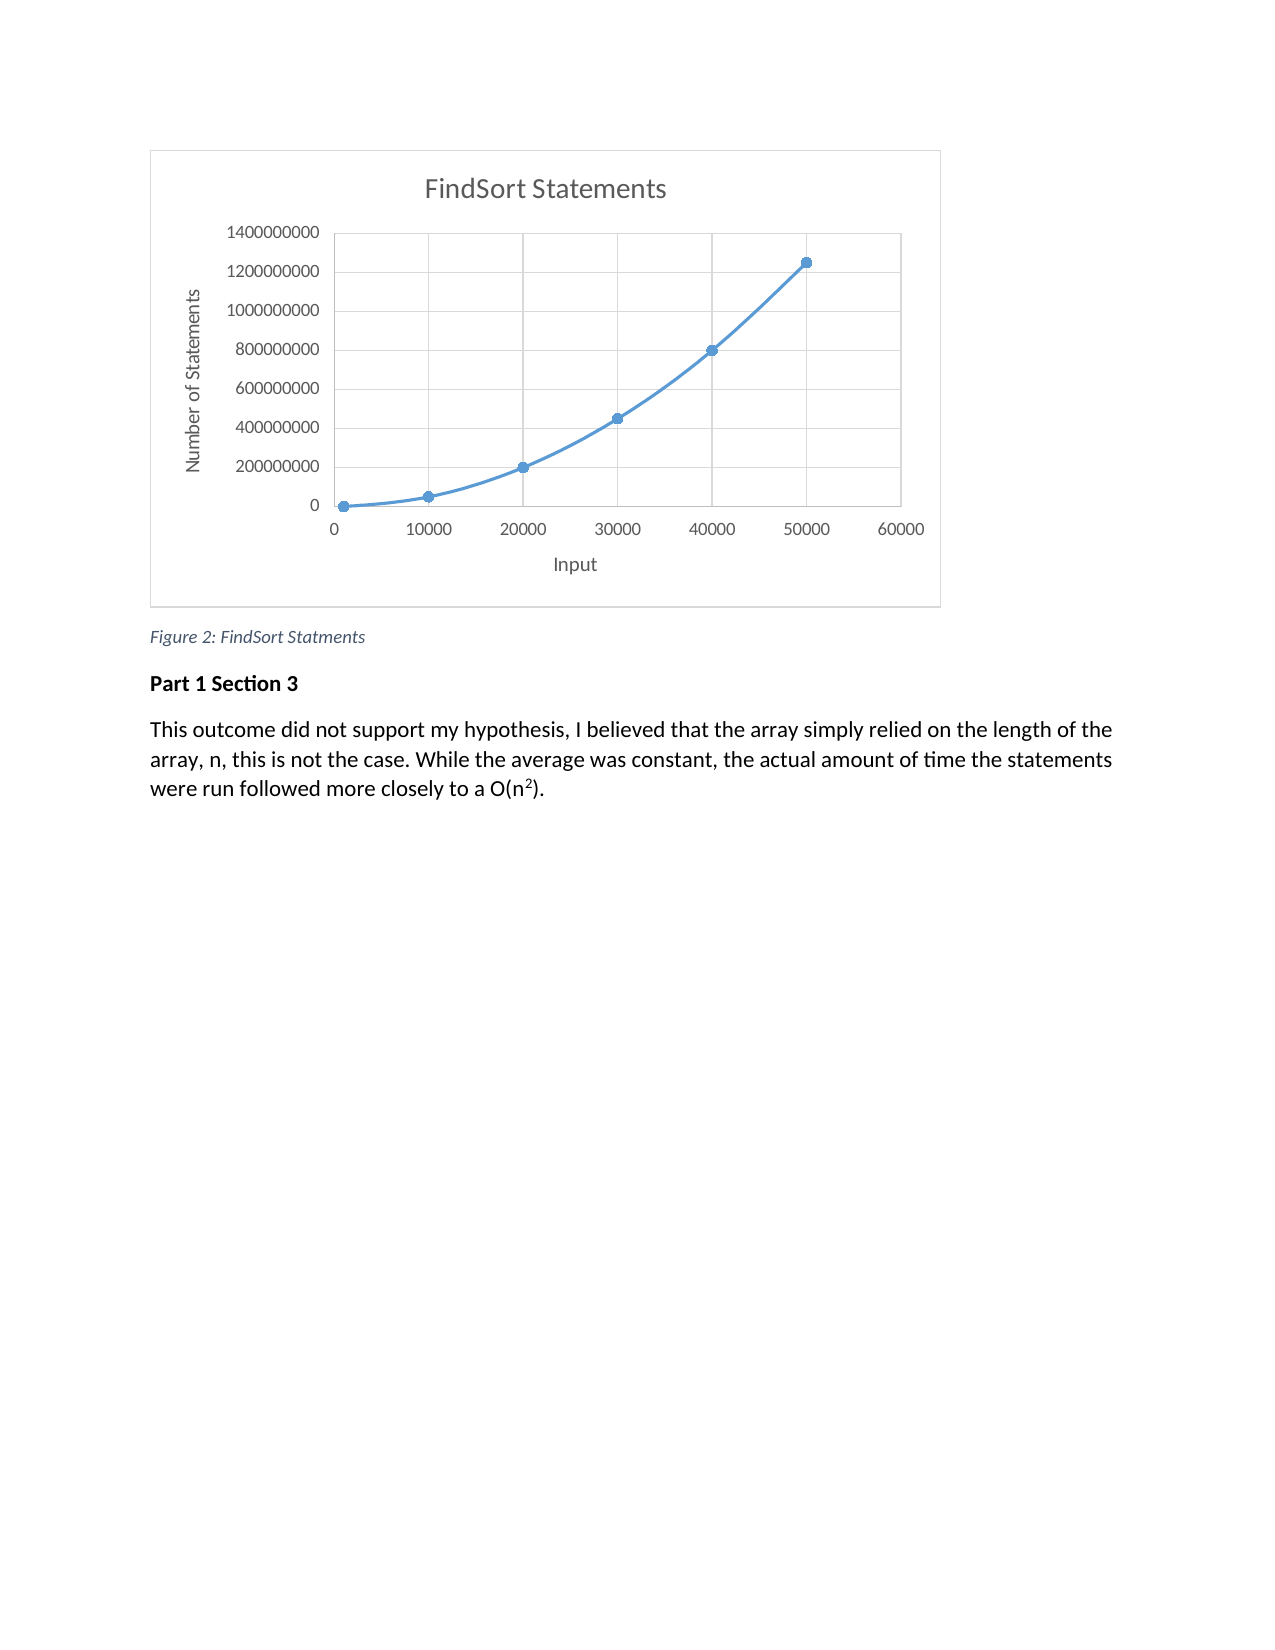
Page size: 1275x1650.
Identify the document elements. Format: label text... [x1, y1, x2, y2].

text Part 1 Section 3 [150, 669, 1125, 697]
text This outcome did not support my hypothesis, I believed that the array simply relied on the length of the array, n, this is not the case. While the average was constant, the actual amount of time the statements were run followed more closely to a O(n2). [150, 716, 1125, 802]
text Figure 2: FindSort Statments [150, 626, 1125, 649]
